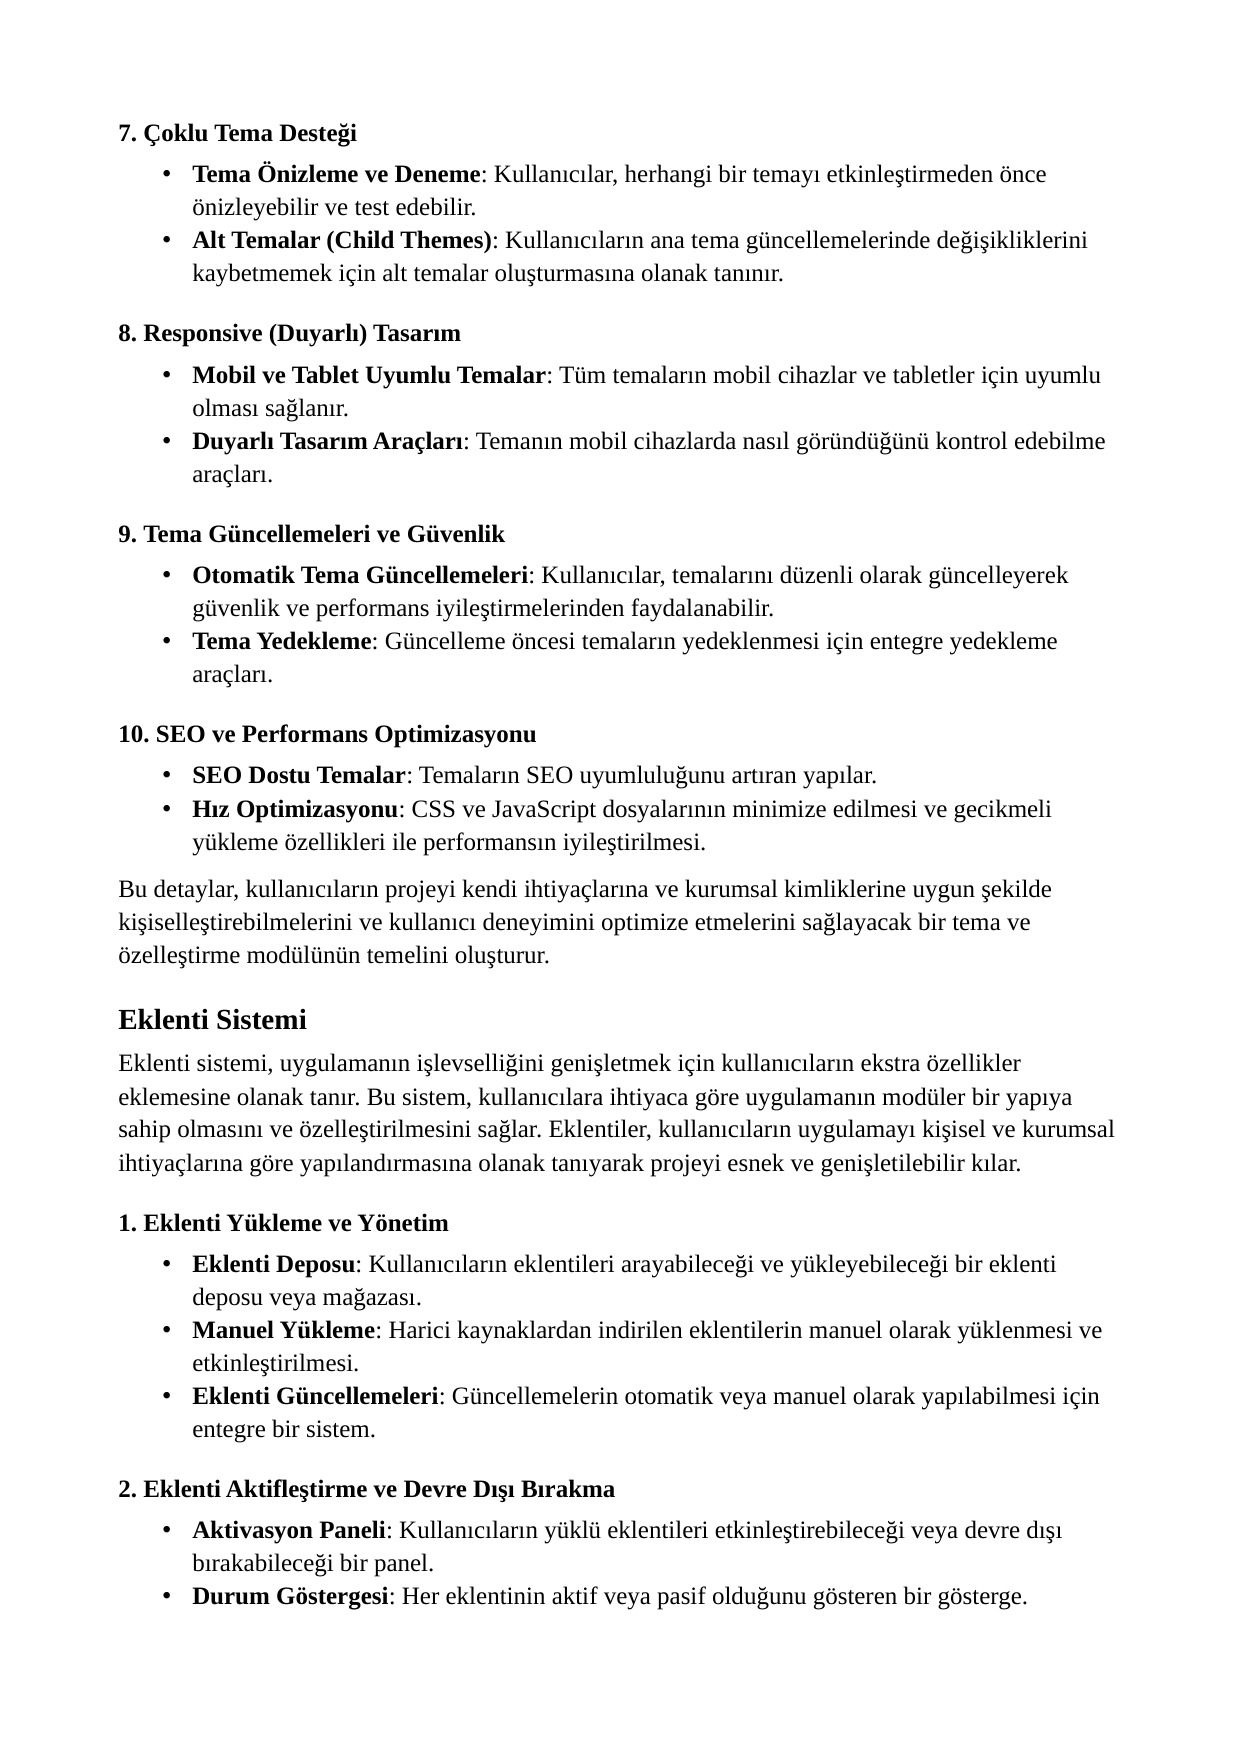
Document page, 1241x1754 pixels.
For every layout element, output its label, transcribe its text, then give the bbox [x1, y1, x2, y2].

list Manuel Yükleme: Harici kaynaklardan indirilen eklentilerin manuel olarak yüklenmesi ve etkinleştirilmesi. [162, 1315, 1122, 1377]
list Duyarlı Tasarım Araçları: Temanın mobil cihazlarda nasıl göründüğünü kontrol edebilme araçları. [162, 426, 1122, 488]
text Bu detaylar, kullanıcıların projeyi kendi ihtiyaçlarına ve kurumsal kimliklerine uygun şekilde kişiselleştirebilmelerini ve kullanıcı deneyimini optimize etmelerini sağlayacak bir tema ve özelleştirme modülünün temelini oluşturur. [118, 874, 1122, 969]
subtitle 7. Çoklu Tema Desteği [118, 118, 1122, 147]
subtitle 8. Responsive (Duyarlı) Tasarım [118, 318, 1122, 347]
list SEO Dostu Temalar: Temaların SEO uyumluluğunu artıran yapılar. [162, 761, 1122, 789]
subtitle 2. Eklenti Aktifleştirme ve Devre Dışı Bırakma [118, 1474, 1122, 1503]
list Hız Optimizasyonu: CSS ve JavaScript dosyalarının minimize edilmesi ve gecikmeli yükleme özellikleri ile performansın iyileştirilmesi. [162, 794, 1122, 855]
subtitle 1. Eklenti Yükleme ve Yönetim [118, 1208, 1122, 1236]
list Aktivasyon Paneli: Kullanıcıların yüklü eklentileri etkinleştirebileceği veya devre dışı bırakabileceği bir panel. [162, 1515, 1122, 1577]
list Tema Önizleme ve Deneme: Kullanıcılar, herhangi bir temayı etkinleştirmeden önce önizleyebilir ve test edebilir. [162, 159, 1122, 221]
subtitle 10. SEO ve Performans Optimizasyonu [118, 719, 1122, 748]
list Alt Temalar (Child Themes): Kullanıcıların ana tema güncellemelerinde değişikliklerini kaybetmemek için alt temalar oluşturmasına olanak tanınır. [162, 225, 1122, 287]
list Durum Göstergesi: Her eklentinin aktif veya pasif olduğunu gösteren bir gösterge. [162, 1581, 1122, 1610]
subtitle Eklenti Sistemi [118, 1002, 1122, 1036]
text Eklenti sistemi, uygulamanın işlevselliğini genişletmek için kullanıcıların ekstra özellikler eklemesine olanak tanır. Bu sistem, kullanıcılara ihtiyaca göre uygulamanın modüler bir yapıya sahip olmasını ve özelleştirilmesini sağlar. Eklentiler, kullanıcıların uygulamayı kişisel ve kurumsal ihtiyaçlarına göre yapılandırmasına olanak tanıyarak projeyi esnek ve genişletilebilir kılar. [118, 1048, 1122, 1176]
list Mobil ve Tablet Uyumlu Temalar: Tüm temaların mobil cihazlar ve tabletler için uyumlu olması sağlanır. [162, 360, 1122, 422]
list Eklenti Güncellemeleri: Güncellemelerin otomatik veya manuel olarak yapılabilmesi için entegre bir sistem. [162, 1381, 1122, 1443]
list Eklenti Deposu: Kullanıcıların eklentileri arayabileceği ve yükleyebileceği bir eklenti deposu veya mağazası. [162, 1249, 1122, 1311]
list Tema Yedekleme: Güncelleme öncesi temaların yedeklenmesi için entegre yedekleme araçları. [162, 626, 1122, 688]
subtitle 9. Tema Güncellemeleri ve Güvenlik [118, 519, 1122, 548]
list Otomatik Tema Güncellemeleri: Kullanıcılar, temalarını düzenli olarak güncelleyerek güvenlik ve performans iyileştirmelerinden faydalanabilir. [162, 560, 1122, 622]
